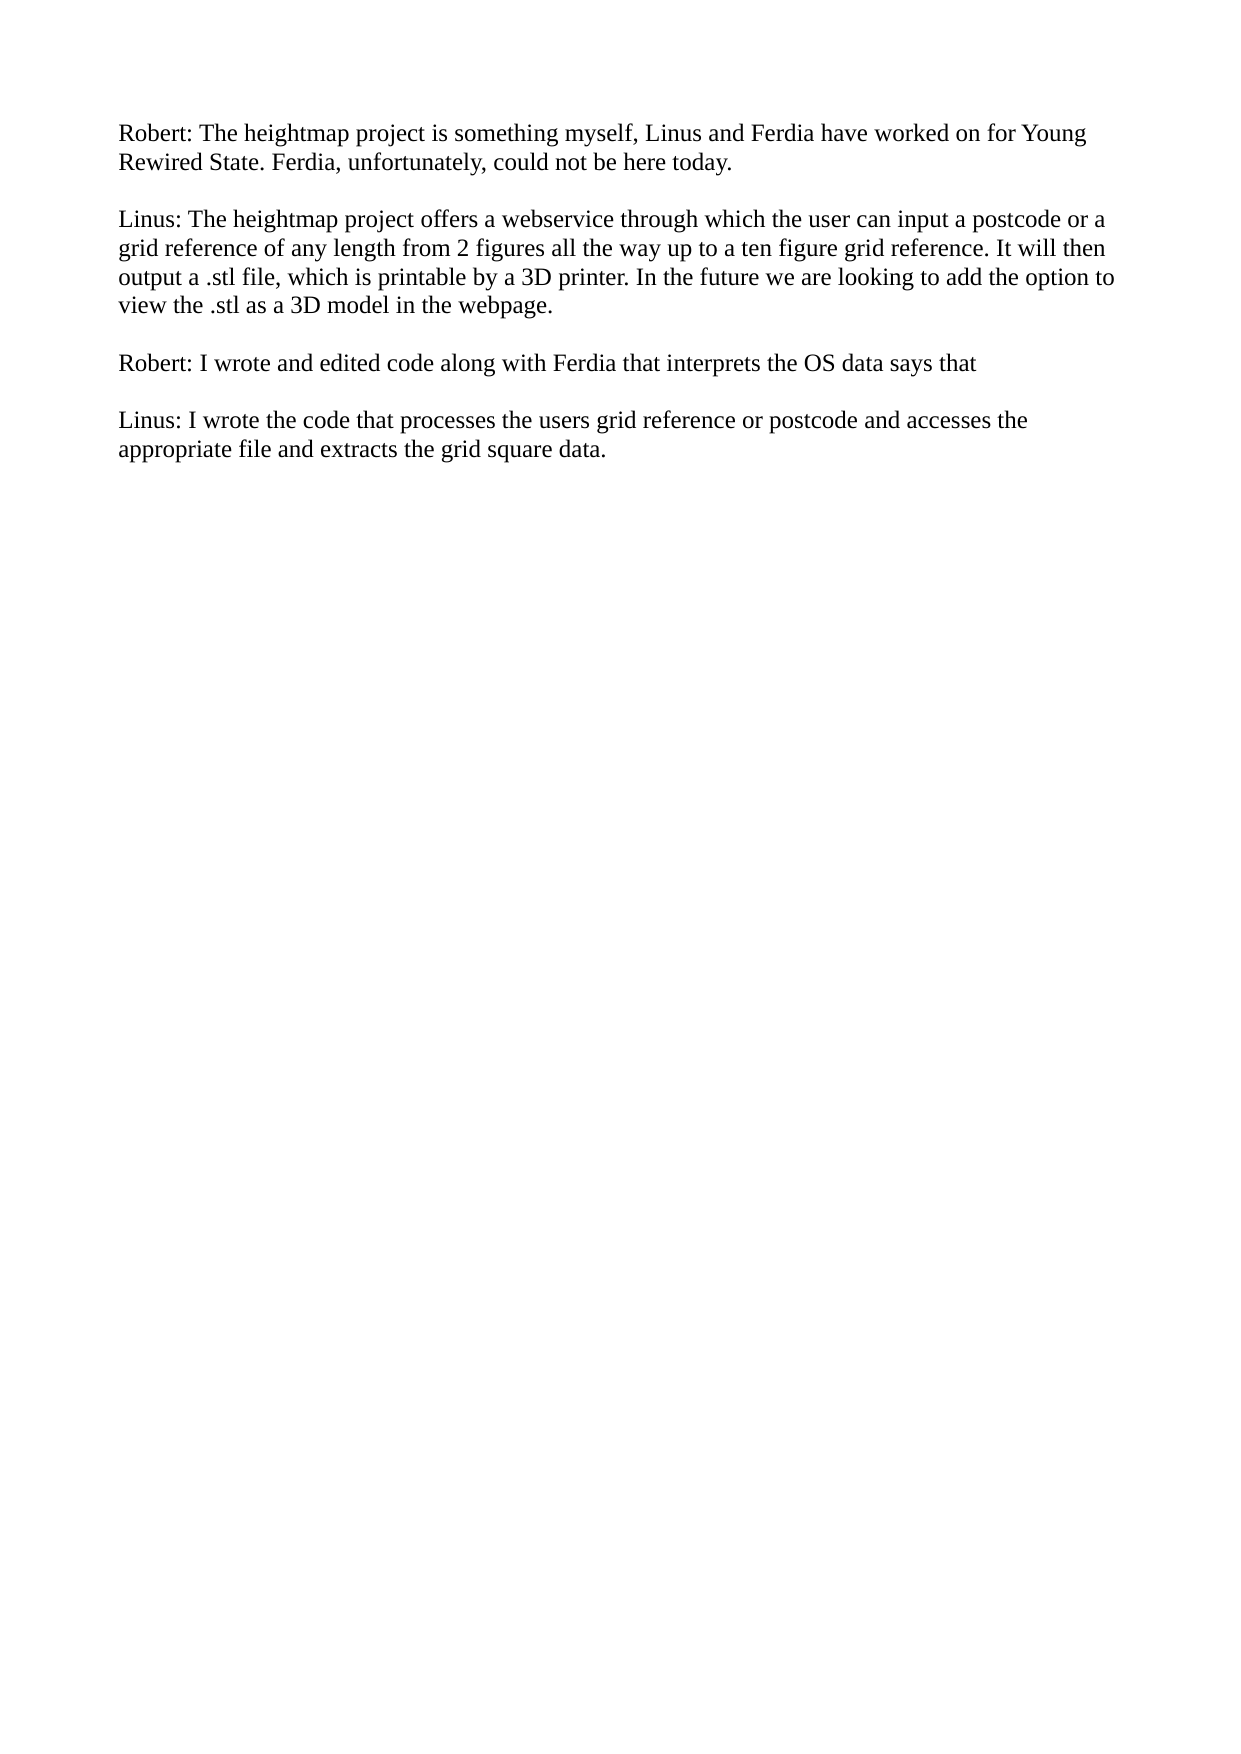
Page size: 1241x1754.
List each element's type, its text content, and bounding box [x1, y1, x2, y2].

text Linus: The heightmap project offers a webservice through which the user can input a postcode or a grid reference of any length from 2 figures all the way up to a ten figure grid reference. It will then output a .stl file, which is printable by a 3D printer. In the future we are looking to add the option to view the .stl as a 3D model in the webpage. [118, 204, 1122, 319]
text Linus: I wrote the code that processes the users grid reference or postcode and accesses the appropriate file and extracts the grid square data. [118, 406, 1122, 463]
text Robert: I wrote and edited code along with Ferdia that interprets the OS data says that [118, 348, 1122, 377]
text Robert: The heightmap project is something myself, Linus and Ferdia have worked on for Young Rewired State. Ferdia, unfortunately, could not be here today. [118, 118, 1122, 176]
